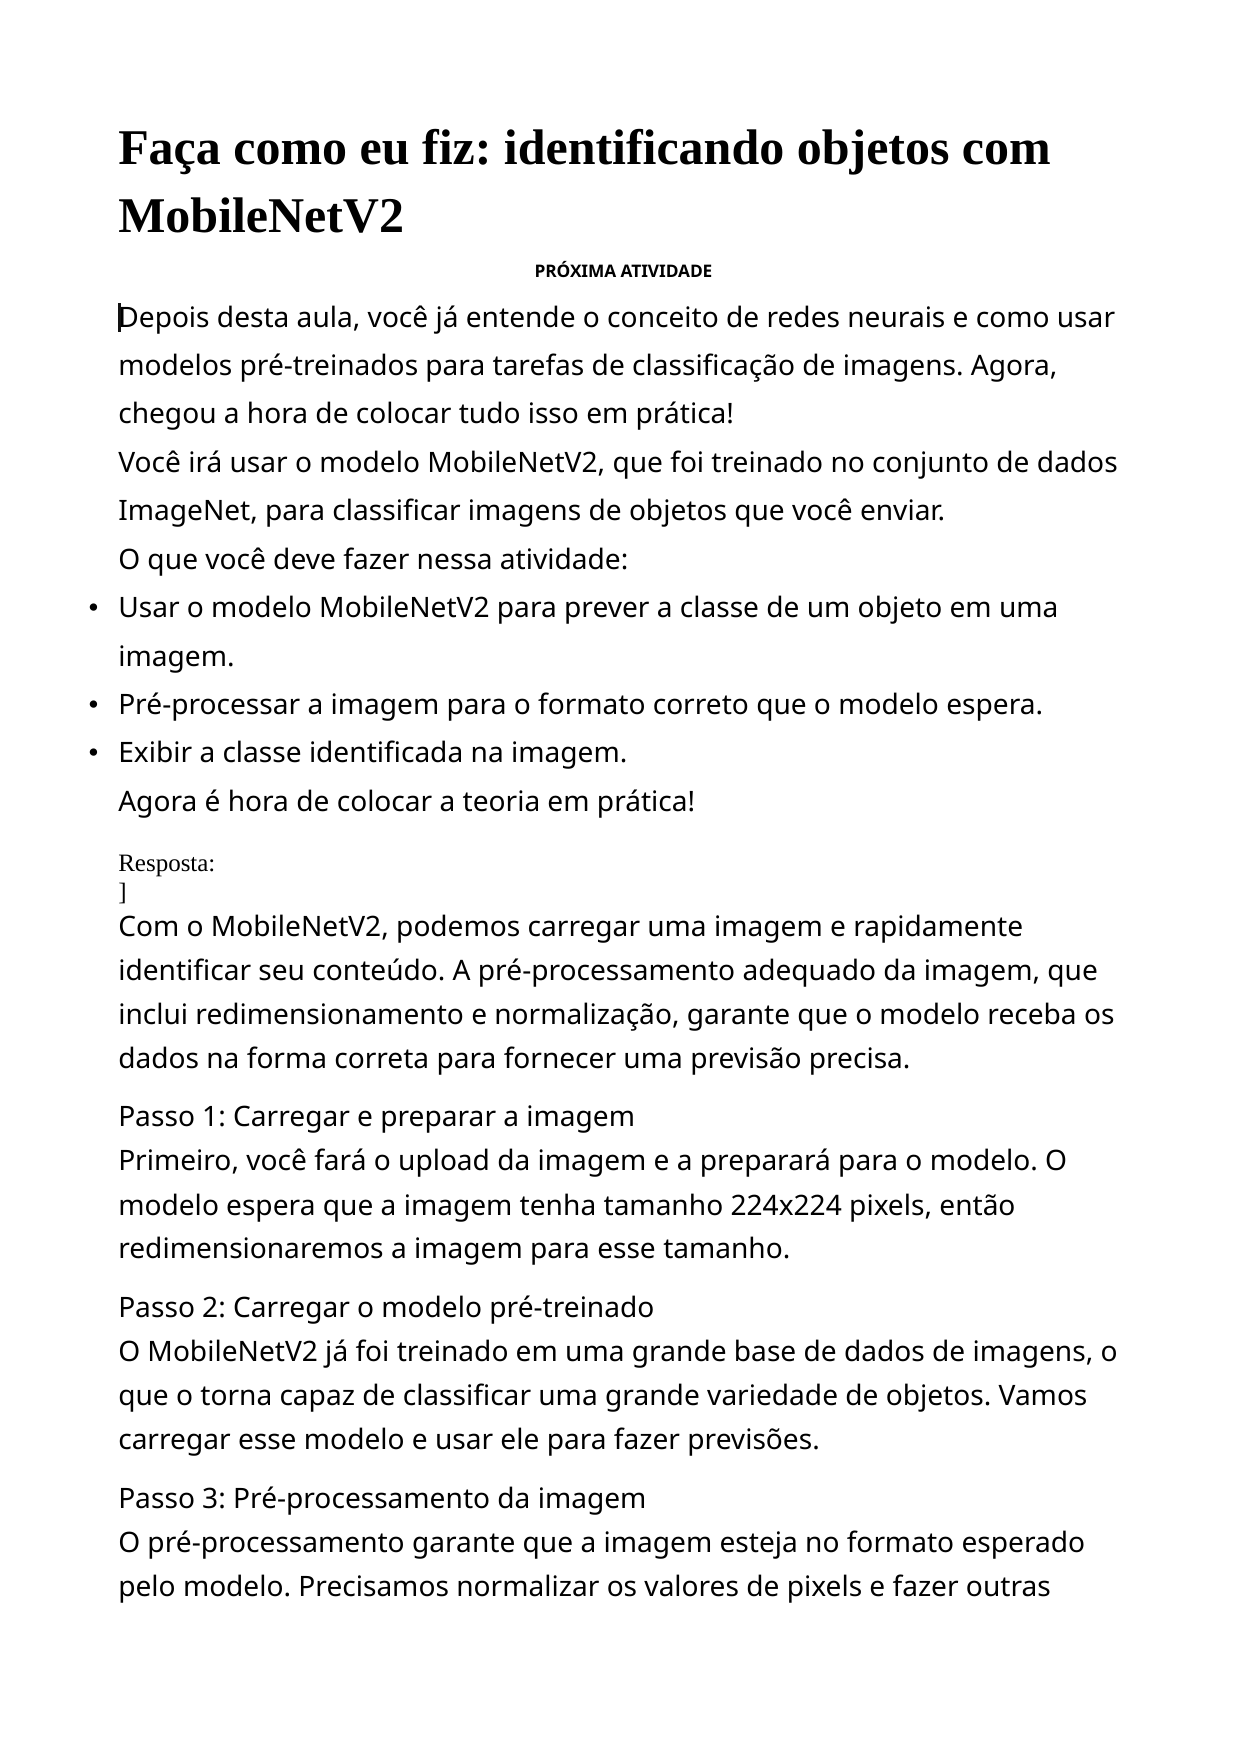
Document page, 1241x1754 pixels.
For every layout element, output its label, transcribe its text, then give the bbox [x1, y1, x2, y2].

list Pré-processar a imagem para o formato correto que o modelo espera. [118, 674, 1122, 723]
text Você irá usar o modelo MobileNetV2, que foi treinado no conjunto de dados ImageNet, para classificar imagens de objetos que você enviar. [118, 432, 1122, 529]
list Usar o modelo MobileNetV2 para prever a classe de um objeto em uma imagem. [118, 577, 1122, 674]
text Agora é hora de colocar a teoria em prática! [118, 771, 1122, 819]
text Resposta: [118, 848, 1122, 877]
text Depois desta aula, você já entende o conceito de redes neurais e como usar modelos pré-treinados para tarefas de classificação de imagens. Agora, chegou a hora de colocar tudo isso em prática! [118, 287, 1122, 432]
text O MobileNetV2 já foi treinado em uma grande base de dados de imagens, o que o torna capaz de classificar uma grande variedade de objetos. Vamos carregar esse modelo e usar ele para fazer previsões. [118, 1332, 1122, 1458]
text Passo 3: Pré-processamento da imagem [118, 1478, 1122, 1517]
list Exibir a classe identificada na imagem. [118, 723, 1122, 771]
text Primeiro, você fará o upload da imagem e a preparará para o modelo. O modelo espera que a imagem tenha tamanho 224x224 pixels, então redimensionaremos a imagem para esse tamanho. [118, 1141, 1122, 1267]
text O pré-processamento garante que a imagem esteja no formato esperado pelo modelo. Precisamos normalizar os valores de pixels e fazer outras [118, 1522, 1122, 1605]
subtitle Faça como eu fiz: identificando objetos com MobileNetV2 [118, 118, 1122, 243]
text Passo 1: Carregar e preparar a imagem [118, 1097, 1122, 1135]
text Passo 2: Carregar o modelo pré-treinado [118, 1287, 1122, 1326]
text ] [118, 877, 1122, 906]
text Próxima Atividade [118, 254, 1122, 282]
text O que você deve fazer nessa atividade: [118, 529, 1122, 577]
text Com o MobileNetV2, podemos carregar uma imagem e rapidamente identificar seu conteúdo. A pré-processamento adequado da imagem, que inclui redimensionamento e normalização, garante que o modelo receba os dados na forma correta para fornecer uma previsão precisa. [118, 906, 1122, 1076]
